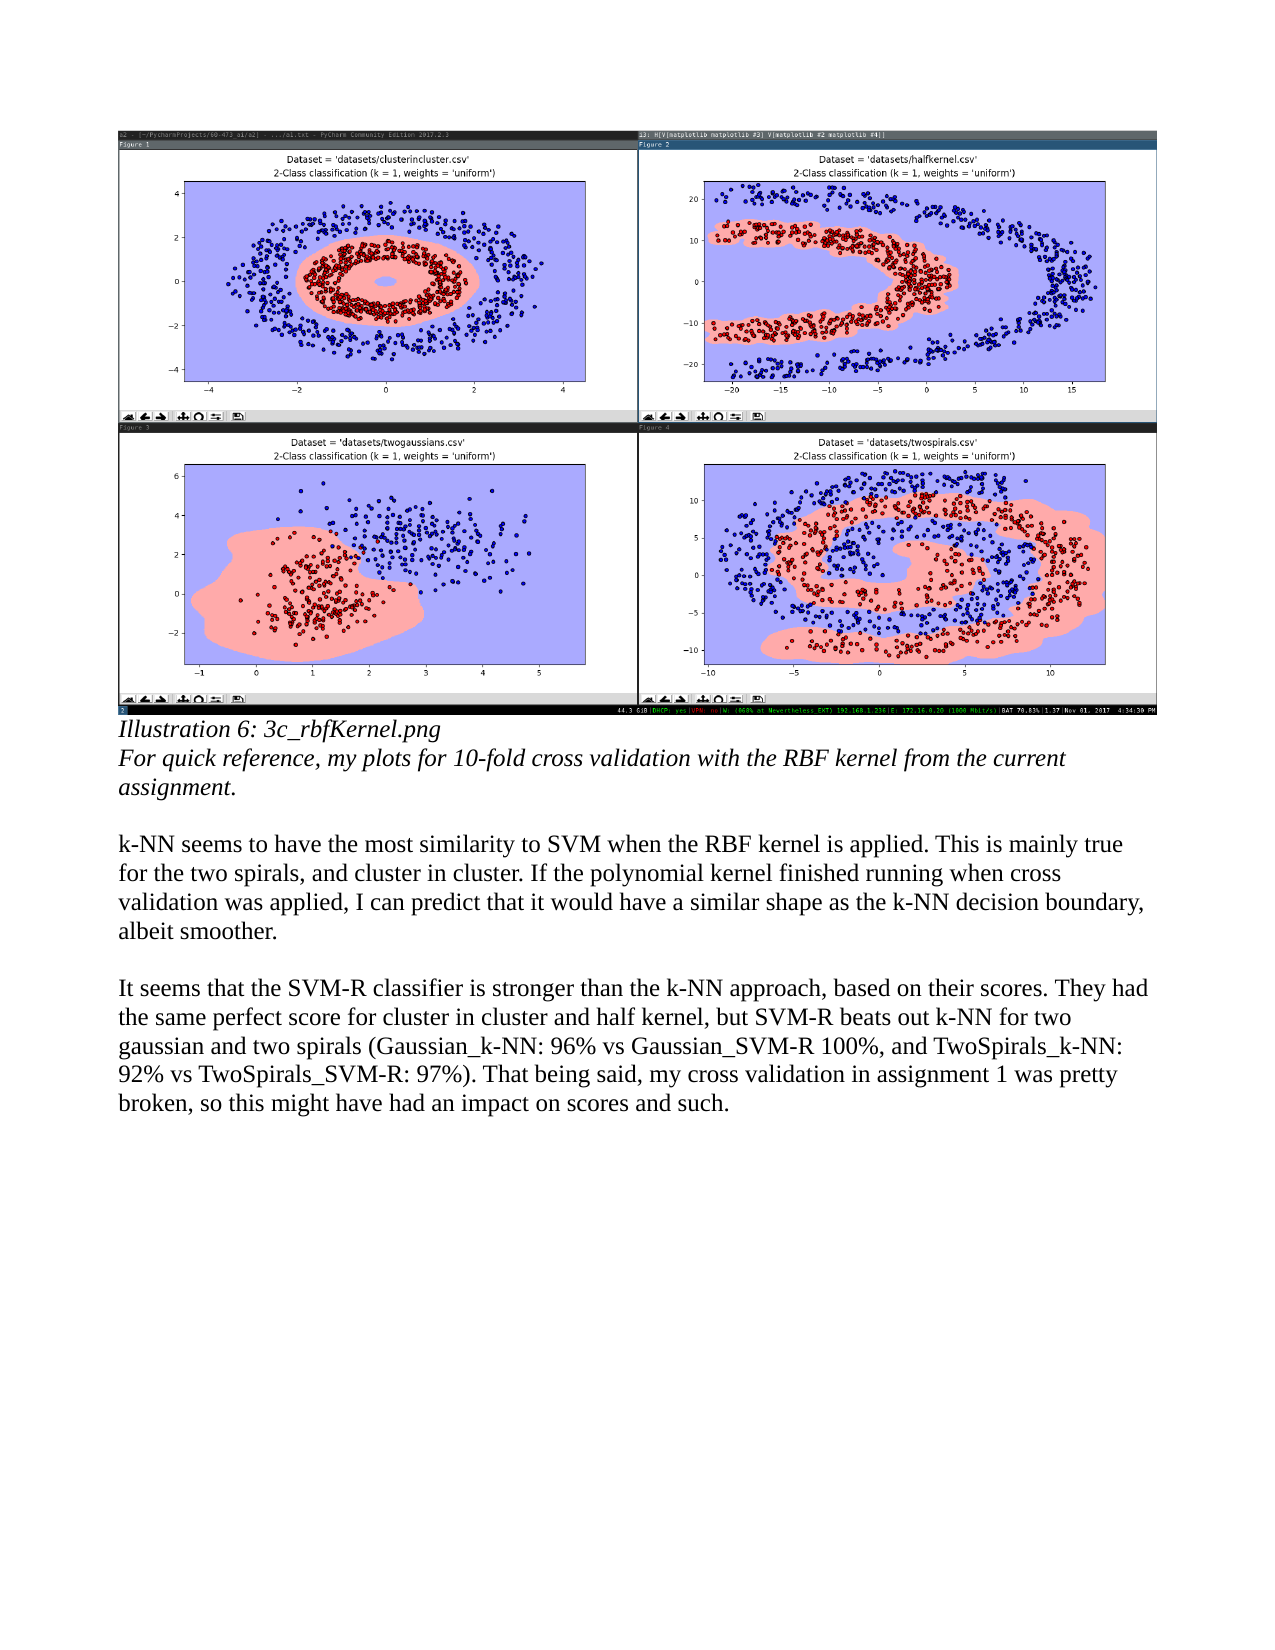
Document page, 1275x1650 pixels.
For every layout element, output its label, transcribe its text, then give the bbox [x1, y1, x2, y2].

text It seems that the SVM-R classifier is stronger than the k-NN approach, based on their scores. They had the same perfect score for cluster in cluster and half kernel, but SVM-R beats out k-NN for two gaussian and two spirals (Gaussian_k-NN: 96% vs Gaussian_SVM-R 100%, and TwoSpirals_k-NN: 92% vs TwoSpirals_SVM-R: 97%). That being said, my cross validation in assignment 1 was pretty broken, so this might have had an impact on scores and such. [118, 973, 1157, 1117]
text Illustration 6: 3c_rbfKernel.png For quick reference, my plots for 10-fold cross validation with the RBF kernel from the current assignment. [118, 715, 1157, 801]
picture [118, 130, 1157, 715]
text k-NN seems to have the most similarity to SVM when the RBF kernel is applied. This is mainly true for the two spirals, and cluster in cluster. If the polynomial kernel finished running when cross validation was applied, I can predict that it would have a similar shape as the k-NN decision boundary, albeit smoother. [118, 829, 1157, 944]
